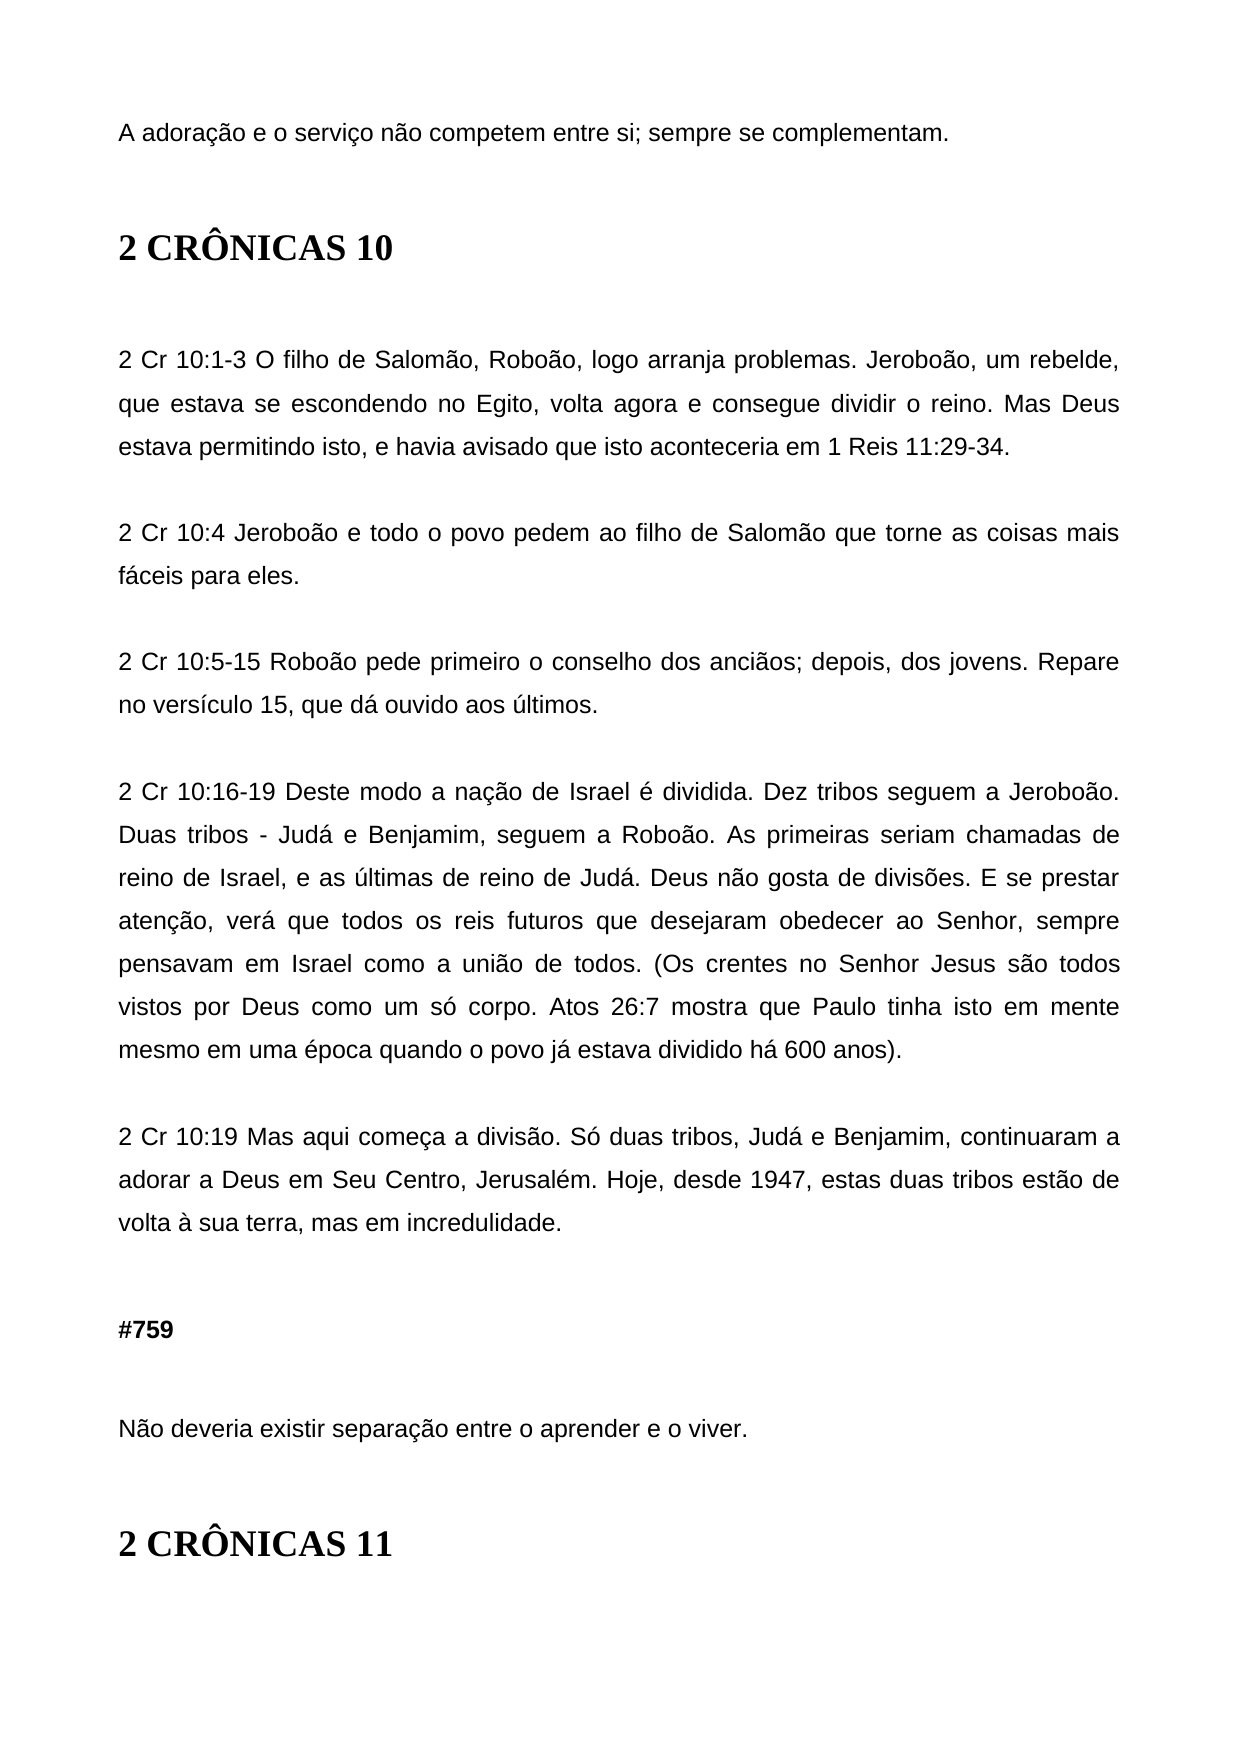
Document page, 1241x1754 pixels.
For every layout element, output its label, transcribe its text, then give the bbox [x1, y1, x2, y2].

subtitle #759 [118, 1315, 1122, 1344]
text 2 Cr 10:16-19 Deste modo a nação de Israel é dividida. Dez tribos seguem a Jeroboão. Duas tribos - Judá e Benjamim, seguem a Roboão. As primeiras seriam chamadas de reino de Israel, e as últimas de reino de Judá. Deus não gosta de divisões. E se prestar atenção, verá que todos os reis futuros que desejaram obedecer ao Senhor, sempre pensavam em Israel como a união de todos. (Os crentes no Senhor Jesus são todos vistos por Deus como um só corpo. Atos 26:7 mostra que Paulo tinha isto em mente mesmo em uma época quando o povo já estava dividido há 600 anos). [118, 777, 1122, 1064]
text 2 Cr 10:5-15 Roboão pede primeiro o conselho dos anciãos; depois, dos jovens. Repare no versículo 15, que dá ouvido aos últimos. [118, 647, 1122, 719]
text A adoração e o serviço não competem entre si; sempre se complementam. [118, 118, 1122, 147]
subtitle 2 CRÔNICAS 11 [118, 1521, 1122, 1564]
subtitle 2 CRÔNICAS 10 [118, 225, 1122, 268]
text Não deveria existir separação entre o aprender e o viver. [118, 1414, 1122, 1443]
text 2 Cr 10:1-3 O filho de Salomão, Roboão, logo arranja problemas. Jeroboão, um rebelde, que estava se escondendo no Egito, volta agora e consegue dividir o reino. Mas Deus estava permitindo isto, e havia avisado que isto aconteceria em 1 Reis 11:29-34. [118, 346, 1122, 461]
text 2 Cr 10:19 Mas aqui começa a divisão. Só duas tribos, Judá e Benjamim, continuaram a adorar a Deus em Seu Centro, Jerusalém. Hoje, desde 1947, estas duas tribos estão de volta à sua terra, mas em incredulidade. [118, 1122, 1122, 1237]
text 2 Cr 10:4 Jeroboão e todo o povo pedem ao filho de Salomão que torne as coisas mais fáceis para eles. [118, 518, 1122, 590]
